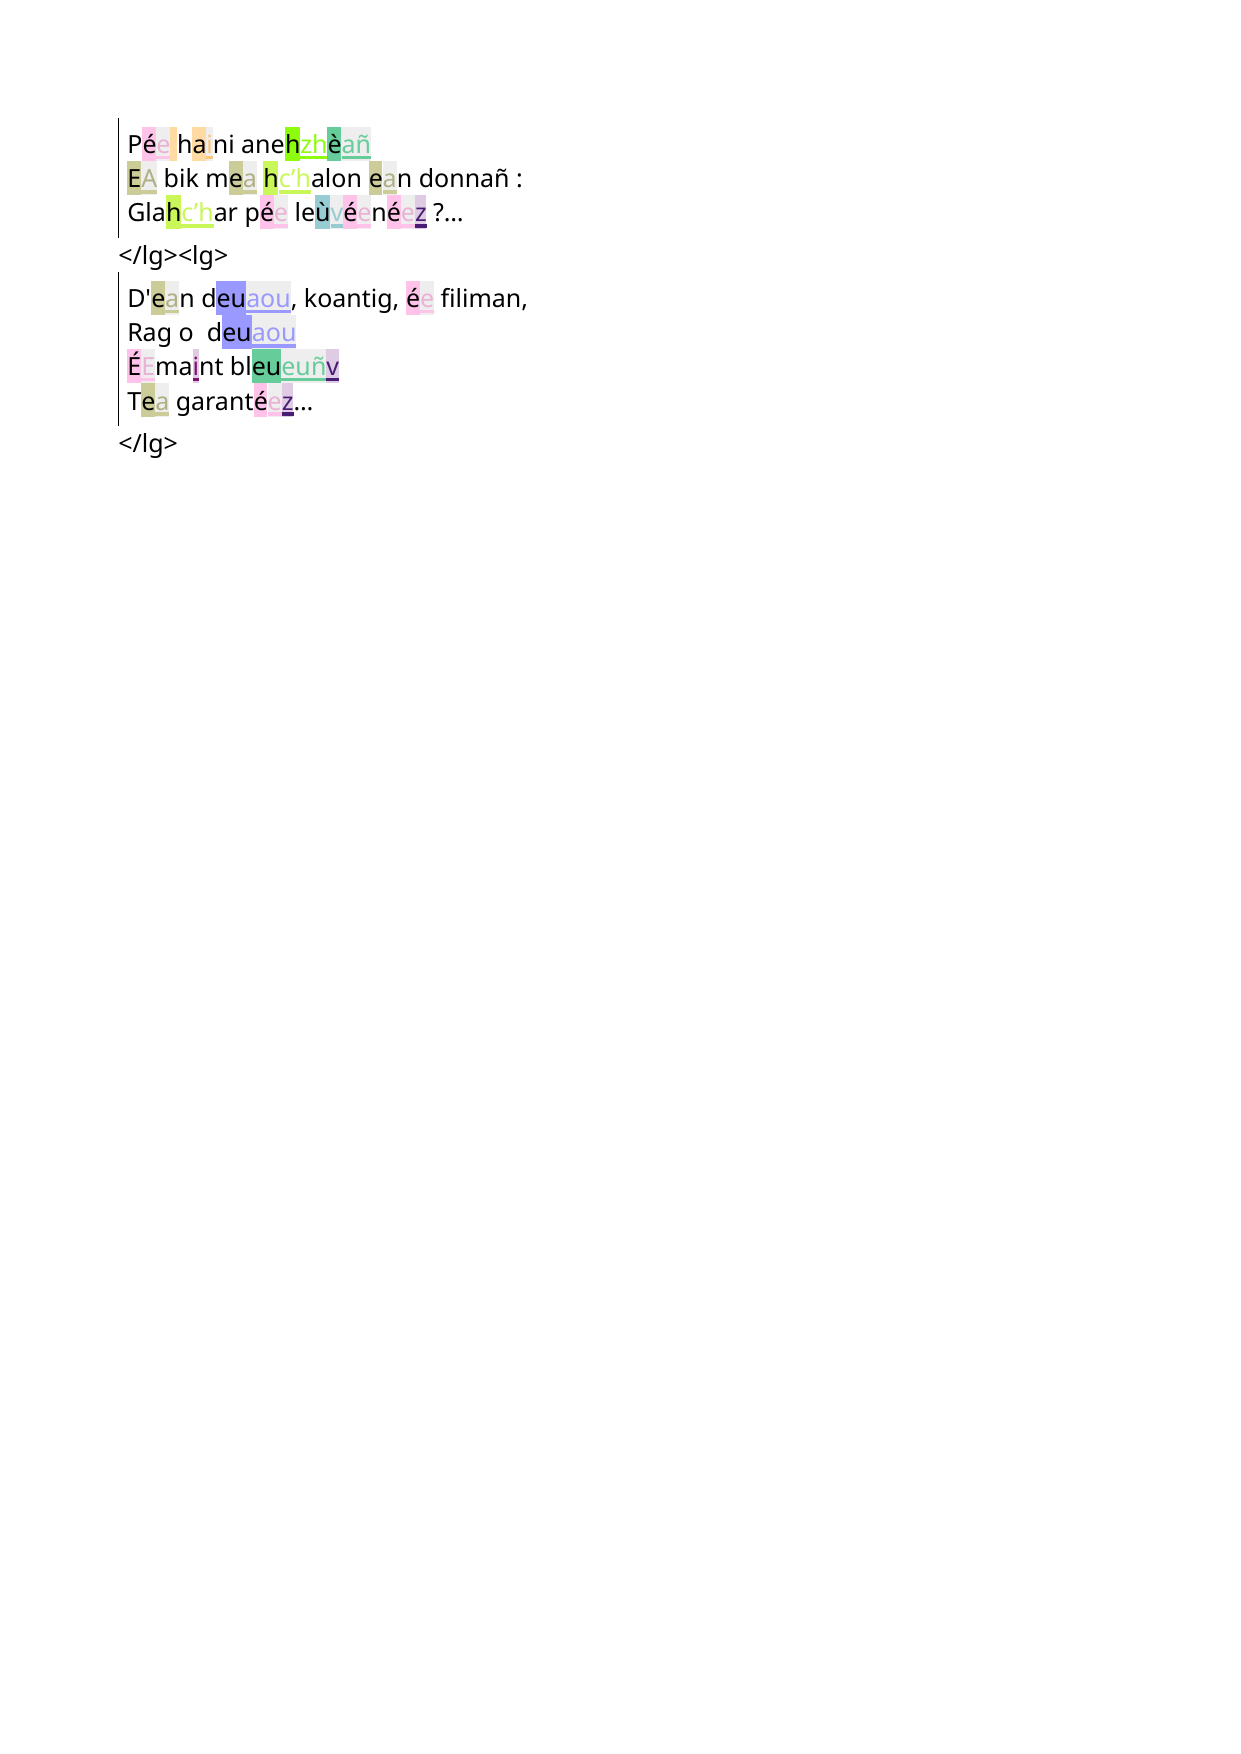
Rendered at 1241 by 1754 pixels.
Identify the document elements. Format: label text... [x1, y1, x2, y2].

text Tea garantéez… [119, 383, 1122, 426]
text Rag o deuaou [296, 315, 1122, 349]
text Glahc’har pée leùvéenéez ?… [119, 195, 1122, 238]
text </lg> [118, 426, 1122, 460]
text ÉEmaint bleueuñv [339, 349, 1122, 383]
text EA bik mea hc’halon ean donnañ : [278, 161, 369, 195]
text ÉEmaint bleueuñv [155, 349, 193, 383]
text D'ean deuaou, koantig, ée filiman, [119, 272, 1122, 315]
text Rag o deuaou [119, 315, 222, 349]
text ÉEmaint bleueuñv [199, 349, 252, 383]
text Pée haini anehzhèañ [119, 118, 1122, 161]
text EA bik mea hc’halon ean donnañ : [397, 161, 1122, 195]
text </lg><lg> [118, 238, 1122, 272]
text EA bik mea hc’halon ean donnañ : [157, 161, 229, 195]
